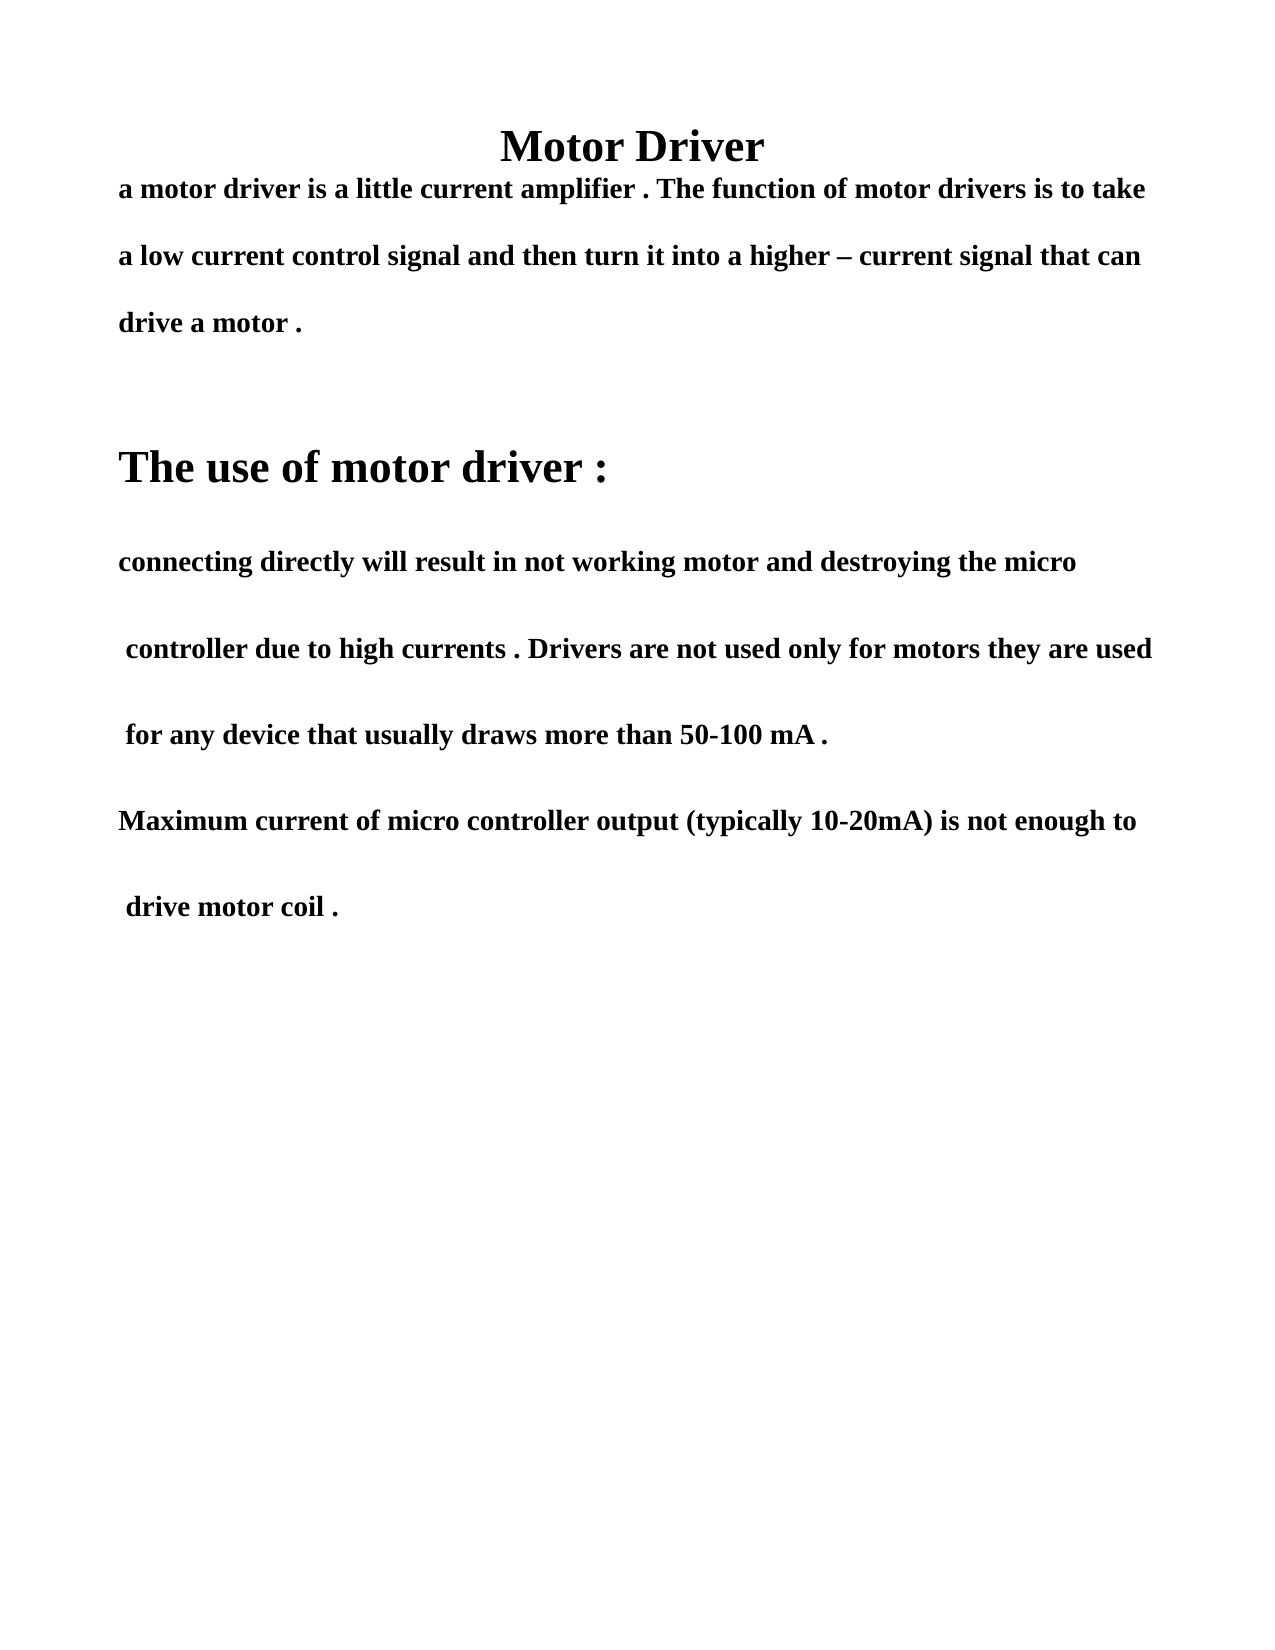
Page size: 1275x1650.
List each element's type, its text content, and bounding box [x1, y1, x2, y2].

text controller due to high currents . Drivers are not used only for motors they are used [118, 631, 1157, 664]
text a low current control signal and then turn it into a higher – current signal that can [118, 238, 1157, 271]
text The use of motor driver : [118, 439, 1157, 492]
text a motor driver is a little current amplifier . The function of motor drivers is to take [118, 171, 1157, 204]
text Maximum current of micro controller output (typically 10-20mA) is not enough to [118, 803, 1157, 837]
text for any device that usually draws more than 50-100 mA . [118, 717, 1157, 751]
text Motor Driver [118, 118, 1157, 171]
text drive a motor . [118, 305, 1157, 338]
text connecting directly will result in not working motor and destroying the micro [118, 544, 1157, 578]
text drive motor coil . [118, 889, 1157, 923]
